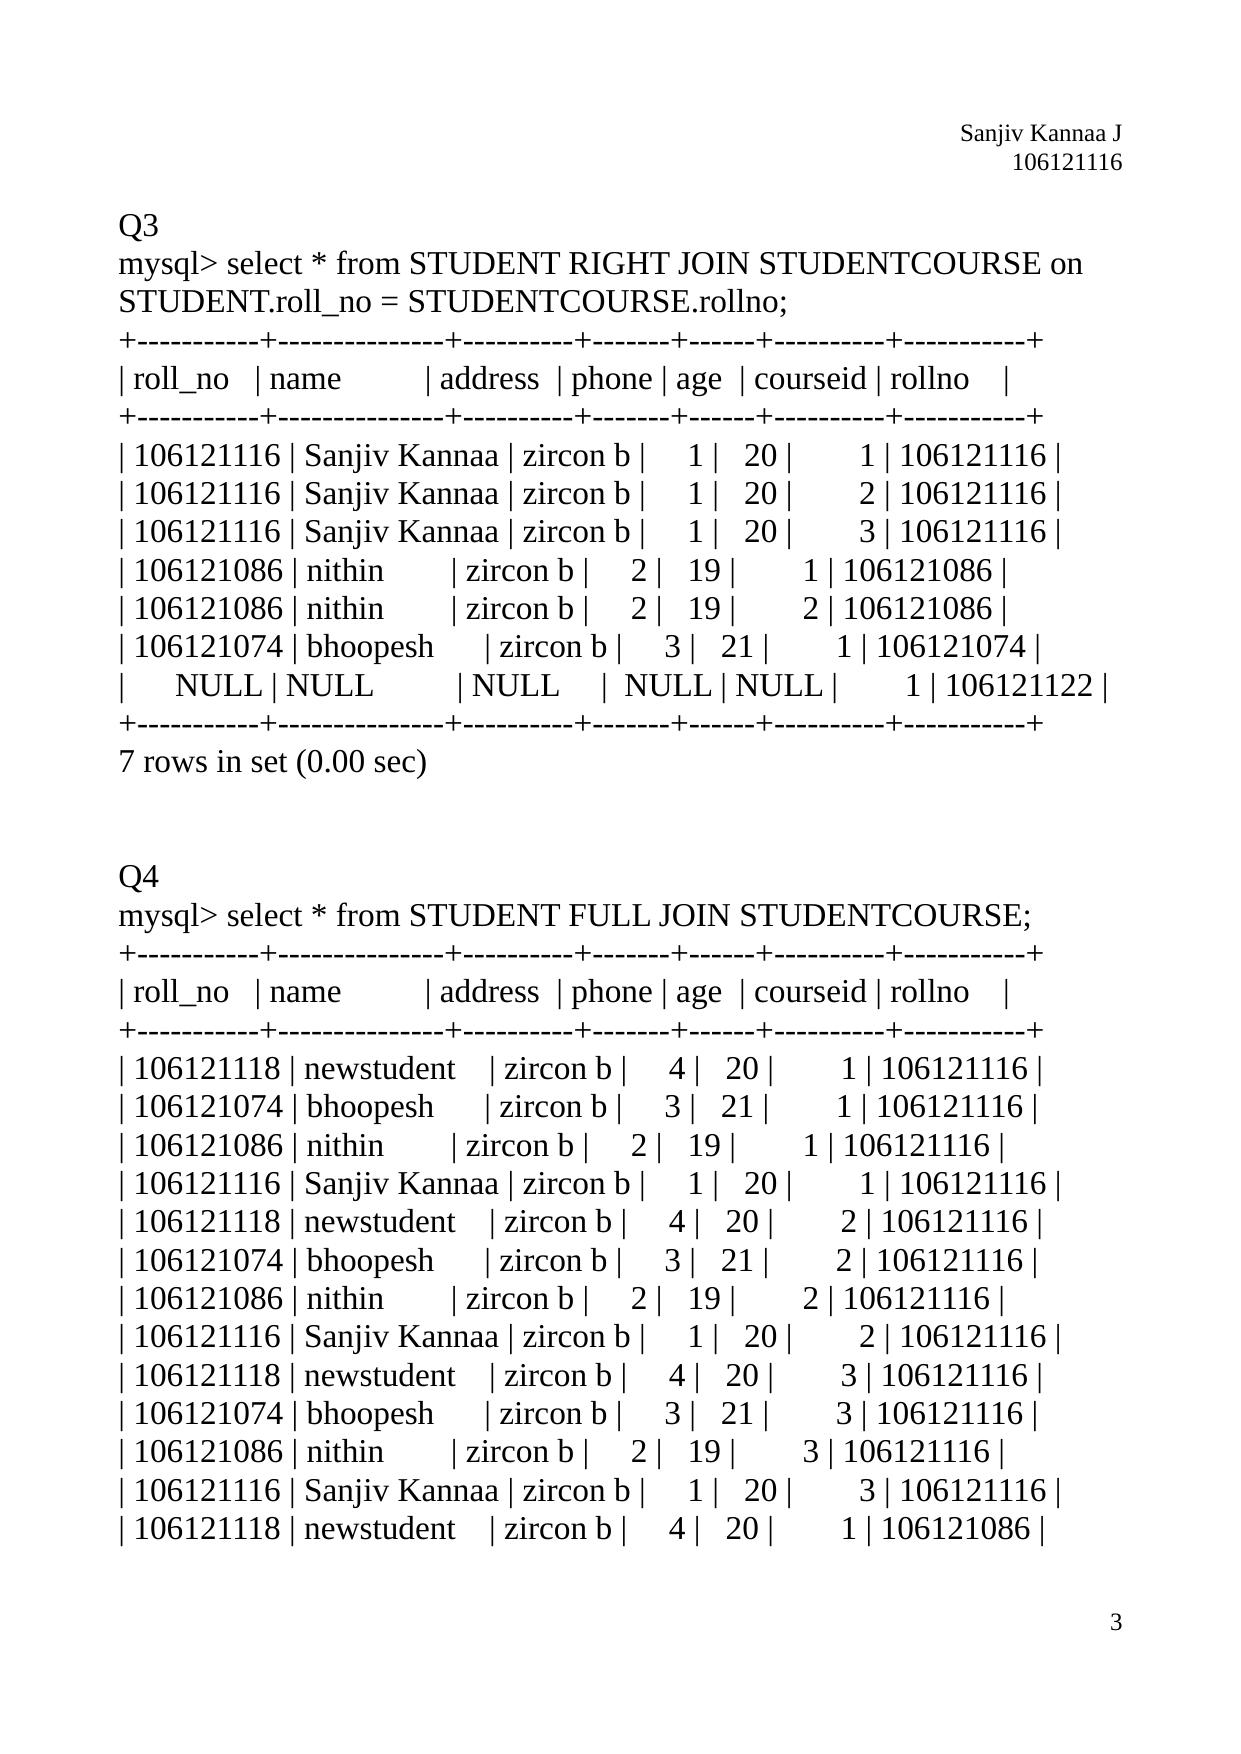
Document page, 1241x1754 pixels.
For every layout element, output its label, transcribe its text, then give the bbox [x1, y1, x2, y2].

text +-----------+---------------+----------+-------+------+----------+-----------+ [118, 320, 1122, 358]
text 7 rows in set (0.00 sec) [118, 742, 1122, 780]
text | roll_no | name | address | phone | age | courseid | rollno | [118, 358, 1122, 397]
text +-----------+---------------+----------+-------+------+----------+-----------+ [118, 703, 1122, 742]
text | 106121086 | nithin | zircon b | 2 | 19 | 3 | 106121116 | [118, 1432, 1122, 1470]
text | 106121074 | bhoopesh | zircon b | 3 | 21 | 1 | 106121116 | [118, 1087, 1122, 1125]
text | roll_no | name | address | phone | age | courseid | rollno | [118, 972, 1122, 1010]
text | 106121116 | Sanjiv Kannaa | zircon b | 1 | 20 | 2 | 106121116 | [118, 473, 1122, 512]
text | 106121118 | newstudent | zircon b | 4 | 20 | 3 | 106121116 | [118, 1355, 1122, 1393]
text +-----------+---------------+----------+-------+------+----------+-----------+ [118, 933, 1122, 972]
text | 106121086 | nithin | zircon b | 2 | 19 | 2 | 106121086 | [118, 588, 1122, 627]
text | 106121118 | newstudent | zircon b | 4 | 20 | 1 | 106121086 | [118, 1508, 1122, 1547]
text | 106121116 | Sanjiv Kannaa | zircon b | 1 | 20 | 2 | 106121116 | [118, 1317, 1122, 1355]
text | 106121118 | newstudent | zircon b | 4 | 20 | 1 | 106121116 | [118, 1048, 1122, 1087]
text | NULL | NULL | NULL | NULL | NULL | 1 | 106121122 | [118, 665, 1122, 703]
text +-----------+---------------+----------+-------+------+----------+-----------+ [118, 1010, 1122, 1048]
text Q4 [118, 857, 1122, 895]
text | 106121116 | Sanjiv Kannaa | zircon b | 1 | 20 | 1 | 106121116 | [118, 1163, 1122, 1202]
text | 106121116 | Sanjiv Kannaa | zircon b | 1 | 20 | 1 | 106121116 | [118, 435, 1122, 473]
text | 106121116 | Sanjiv Kannaa | zircon b | 1 | 20 | 3 | 106121116 | [118, 512, 1122, 550]
text Q3 [118, 205, 1122, 243]
text | 106121086 | nithin | zircon b | 2 | 19 | 2 | 106121116 | [118, 1278, 1122, 1317]
text mysql> select * from STUDENT RIGHT JOIN STUDENTCOURSE on STUDENT.roll_no = STUDENTCOURSE.rollno; [118, 243, 1122, 320]
text | 106121116 | Sanjiv Kannaa | zircon b | 1 | 20 | 3 | 106121116 | [118, 1470, 1122, 1508]
text +-----------+---------------+----------+-------+------+----------+-----------+ [118, 397, 1122, 435]
text | 106121074 | bhoopesh | zircon b | 3 | 21 | 2 | 106121116 | [118, 1240, 1122, 1278]
text | 106121118 | newstudent | zircon b | 4 | 20 | 2 | 106121116 | [118, 1202, 1122, 1240]
text | 106121086 | nithin | zircon b | 2 | 19 | 1 | 106121116 | [118, 1125, 1122, 1163]
text | 106121086 | nithin | zircon b | 2 | 19 | 1 | 106121086 | [118, 550, 1122, 588]
text | 106121074 | bhoopesh | zircon b | 3 | 21 | 1 | 106121074 | [118, 627, 1122, 665]
text | 106121074 | bhoopesh | zircon b | 3 | 21 | 3 | 106121116 | [118, 1393, 1122, 1432]
text mysql> select * from STUDENT FULL JOIN STUDENTCOURSE; [118, 895, 1122, 933]
